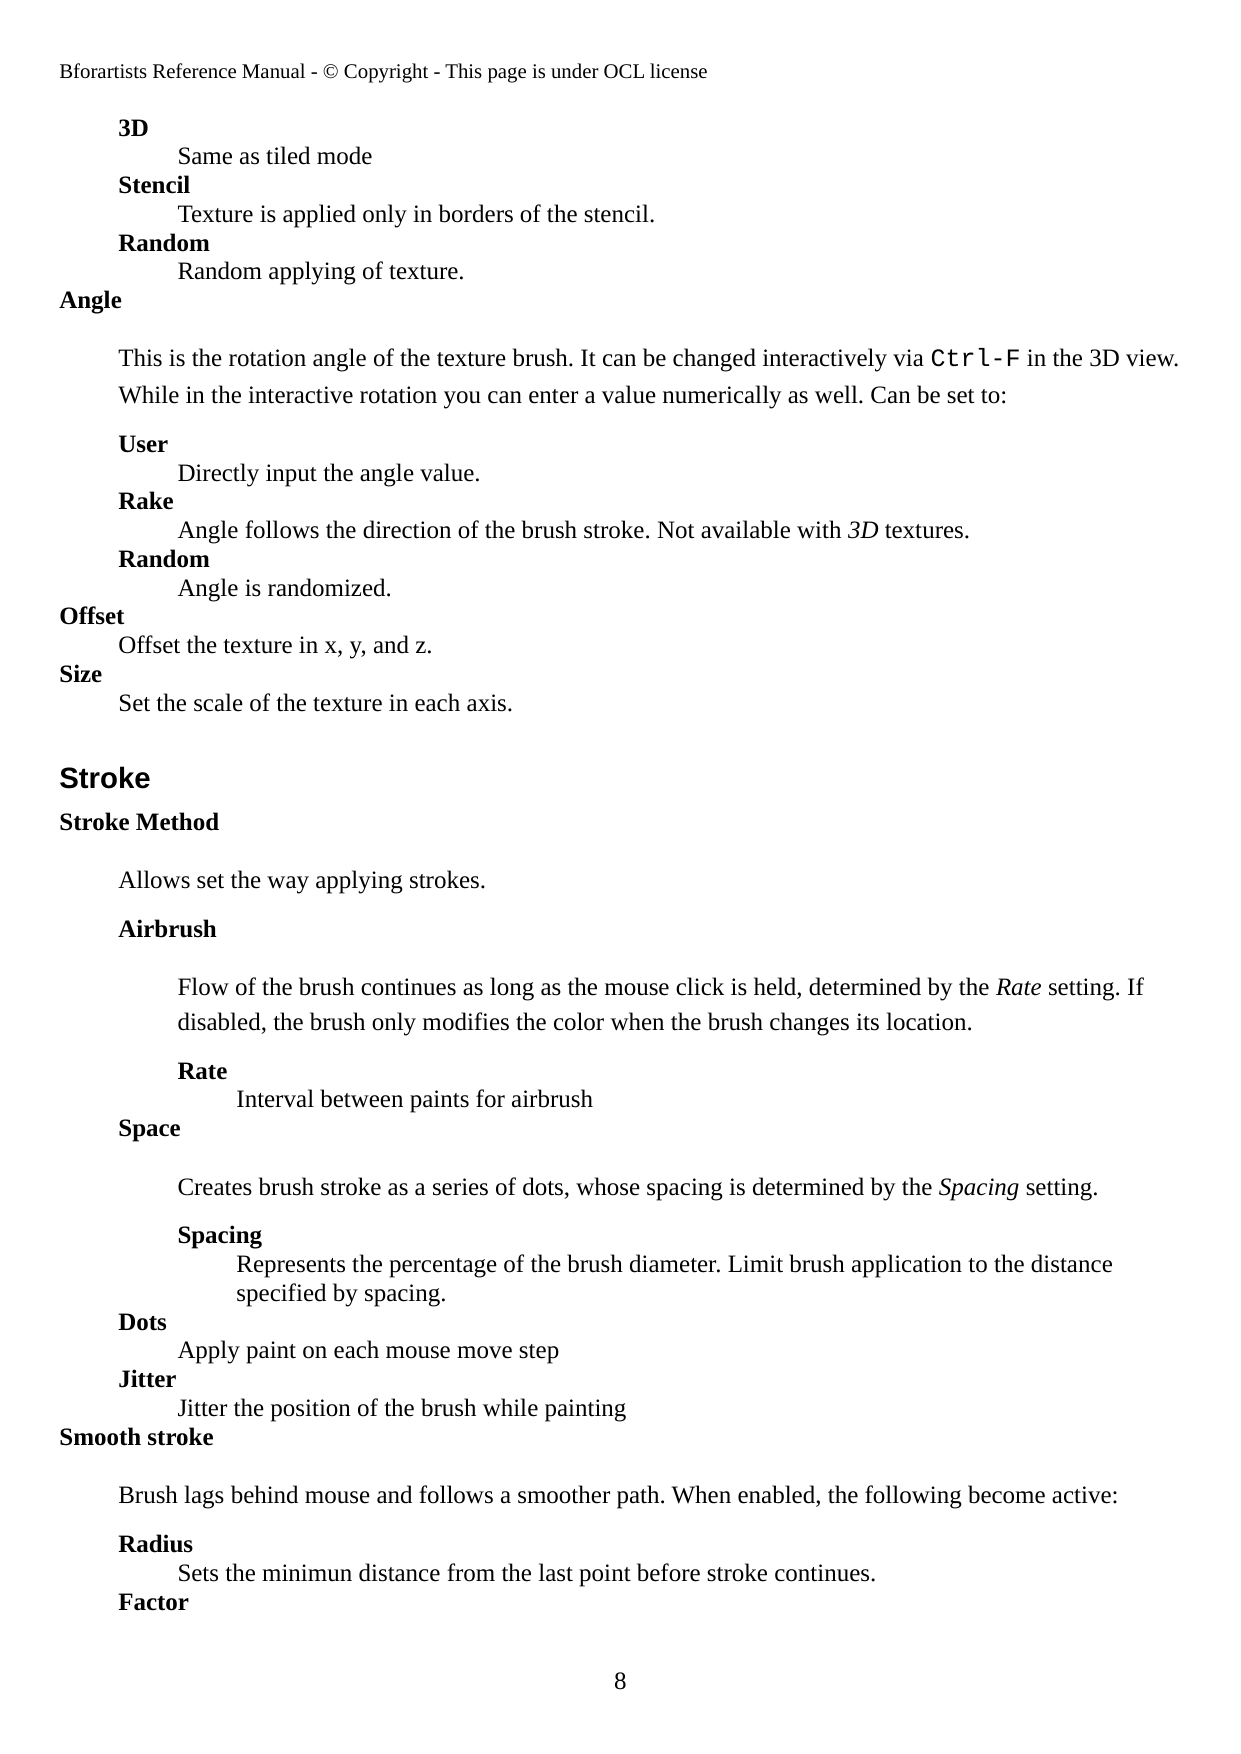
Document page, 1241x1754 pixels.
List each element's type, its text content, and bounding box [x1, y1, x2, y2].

subtitle Random [118, 544, 1181, 573]
list Same as tiled mode [177, 141, 1181, 170]
list Angle follows the direction of the brush stroke. Not available with 3D textures. [177, 515, 1181, 544]
text Creates brush stroke as a series of dots, whose spacing is determined by the Spacing setting. [177, 1172, 1181, 1200]
subtitle Radius [118, 1529, 1181, 1558]
list Represents the percentage of the brush diameter. Limit brush application to the distance specified by spacing. [236, 1249, 1181, 1307]
text Brush lags behind mouse and follows a smoother path. When enabled, the following become active: [118, 1480, 1181, 1509]
list Interval between paints for airbrush [236, 1084, 1181, 1113]
subtitle Rate [177, 1056, 1181, 1084]
subtitle Spacing [177, 1221, 1181, 1249]
subtitle 3D [118, 113, 1181, 141]
subtitle Smooth stroke [59, 1422, 1181, 1451]
text Flow of the brush continues as long as the mouse click is held, determined by the Rate setting. If disabled, the brush only modifies the color when the brush changes its location. [177, 972, 1181, 1036]
subtitle Random [118, 228, 1181, 256]
subtitle Stencil [118, 170, 1181, 199]
list Apply paint on each mouse move step [177, 1336, 1181, 1364]
list Set the scale of the texture in each axis. [118, 688, 1181, 716]
list Sets the minimun distance from the last point before stroke continues. [177, 1558, 1181, 1587]
subtitle Offset [59, 601, 1181, 630]
subtitle Factor [118, 1587, 1181, 1615]
subtitle Jitter [118, 1364, 1181, 1393]
subtitle Size [59, 659, 1181, 688]
subtitle Dots [118, 1307, 1181, 1336]
list Random applying of texture. [177, 256, 1181, 285]
subtitle Angle [59, 285, 1181, 314]
subtitle Rake [118, 486, 1181, 515]
text This is the rotation angle of the texture brush. It can be changed interactively via Ctrl-F in the 3D view. While in the interactive rotation you can enter a value numerically as well. Can be set to: [118, 343, 1181, 409]
subtitle Airbrush [118, 914, 1181, 943]
list Offset the texture in x, y, and z. [118, 630, 1181, 659]
subtitle Space [118, 1113, 1181, 1142]
subtitle Stroke [59, 761, 1181, 794]
list Texture is applied only in borders of the stencil. [177, 199, 1181, 228]
text Allows set the way applying strokes. [118, 865, 1181, 894]
list Jitter the position of the brush while painting [177, 1393, 1181, 1422]
list Directly input the angle value. [177, 458, 1181, 486]
subtitle Stroke Method [59, 807, 1181, 836]
subtitle User [118, 429, 1181, 458]
list Angle is randomized. [177, 573, 1181, 601]
